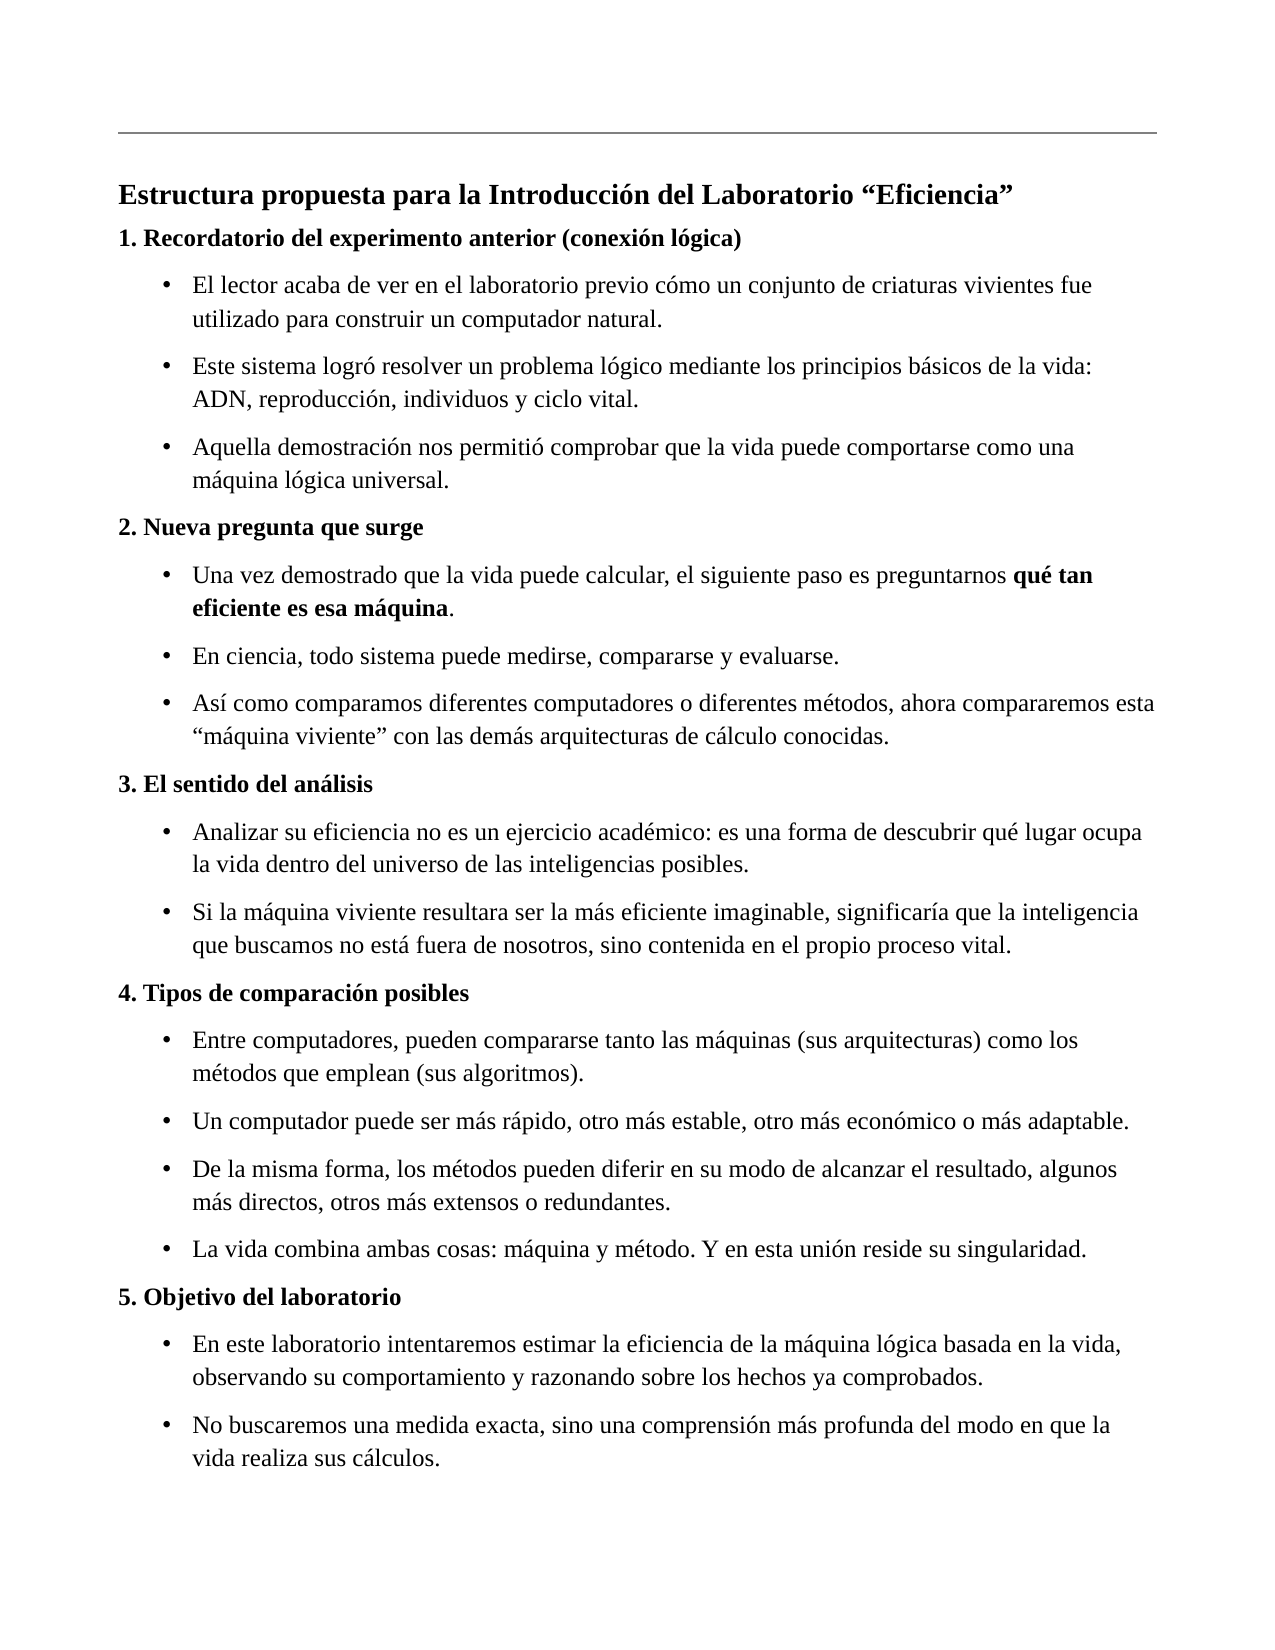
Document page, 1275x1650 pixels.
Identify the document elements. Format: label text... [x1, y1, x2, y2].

text 3. El sentido del análisis [118, 769, 1157, 798]
list Este sistema logró resolver un problema lógico mediante los principios básicos de la vida: ADN, reproducción, individuos y ciclo vital. [162, 351, 1157, 413]
list Si la máquina viviente resultara ser la más eficiente imaginable, significaría que la inteligencia que buscamos no está fuera de nosotros, sino contenida en el propio proceso vital. [162, 897, 1157, 959]
list Así como comparamos diferentes computadores o diferentes métodos, ahora compararemos esta “máquina viviente” con las demás arquitecturas de cálculo conocidas. [162, 688, 1157, 750]
list Una vez demostrado que la vida puede calcular, el siguiente paso es preguntarnos qué tan eficiente es esa máquina. [162, 560, 1157, 622]
text 4. Tipos de comparación posibles [118, 978, 1157, 1007]
list La vida combina ambas cosas: máquina y método. Y en esta unión reside su singularidad. [162, 1234, 1157, 1263]
list Entre computadores, pueden compararse tanto las máquinas (sus arquitecturas) como los métodos que emplean (sus algoritmos). [162, 1025, 1157, 1087]
list Analizar su eficiencia no es un ejercicio académico: es una forma de descubrir qué lugar ocupa la vida dentro del universo de las inteligencias posibles. [162, 817, 1157, 878]
list En este laboratorio intentaremos estimar la eficiencia de la máquina lógica basada en la vida, observando su comportamiento y razonando sobre los hechos ya comprobados. [162, 1329, 1157, 1391]
list De la misma forma, los métodos pueden diferir en su modo de alcanzar el resultado, algunos más directos, otros más extensos o redundantes. [162, 1154, 1157, 1215]
list No buscaremos una medida exacta, sino una comprensión más profunda del modo en que la vida realiza sus cálculos. [162, 1410, 1157, 1472]
list Un computador puede ser más rápido, otro más estable, otro más económico o más adaptable. [162, 1106, 1157, 1135]
list El lector acaba de ver en el laboratorio previo cómo un conjunto de criaturas vivientes fue utilizado para construir un computador natural. [162, 271, 1157, 332]
text 5. Objetivo del laboratorio [118, 1282, 1157, 1311]
list Aquella demostración nos permitió comprobar que la vida puede comportarse como una máquina lógica universal. [162, 432, 1157, 494]
list En ciencia, todo sistema puede medirse, compararse y evaluarse. [162, 641, 1157, 669]
subtitle Estructura propuesta para la Introducción del Laboratorio “Eficiencia” [118, 177, 1157, 211]
text 1. Recordatorio del experimento anterior (conexión lógica) [118, 223, 1157, 252]
text 2. Nueva pregunta que surge [118, 512, 1157, 541]
